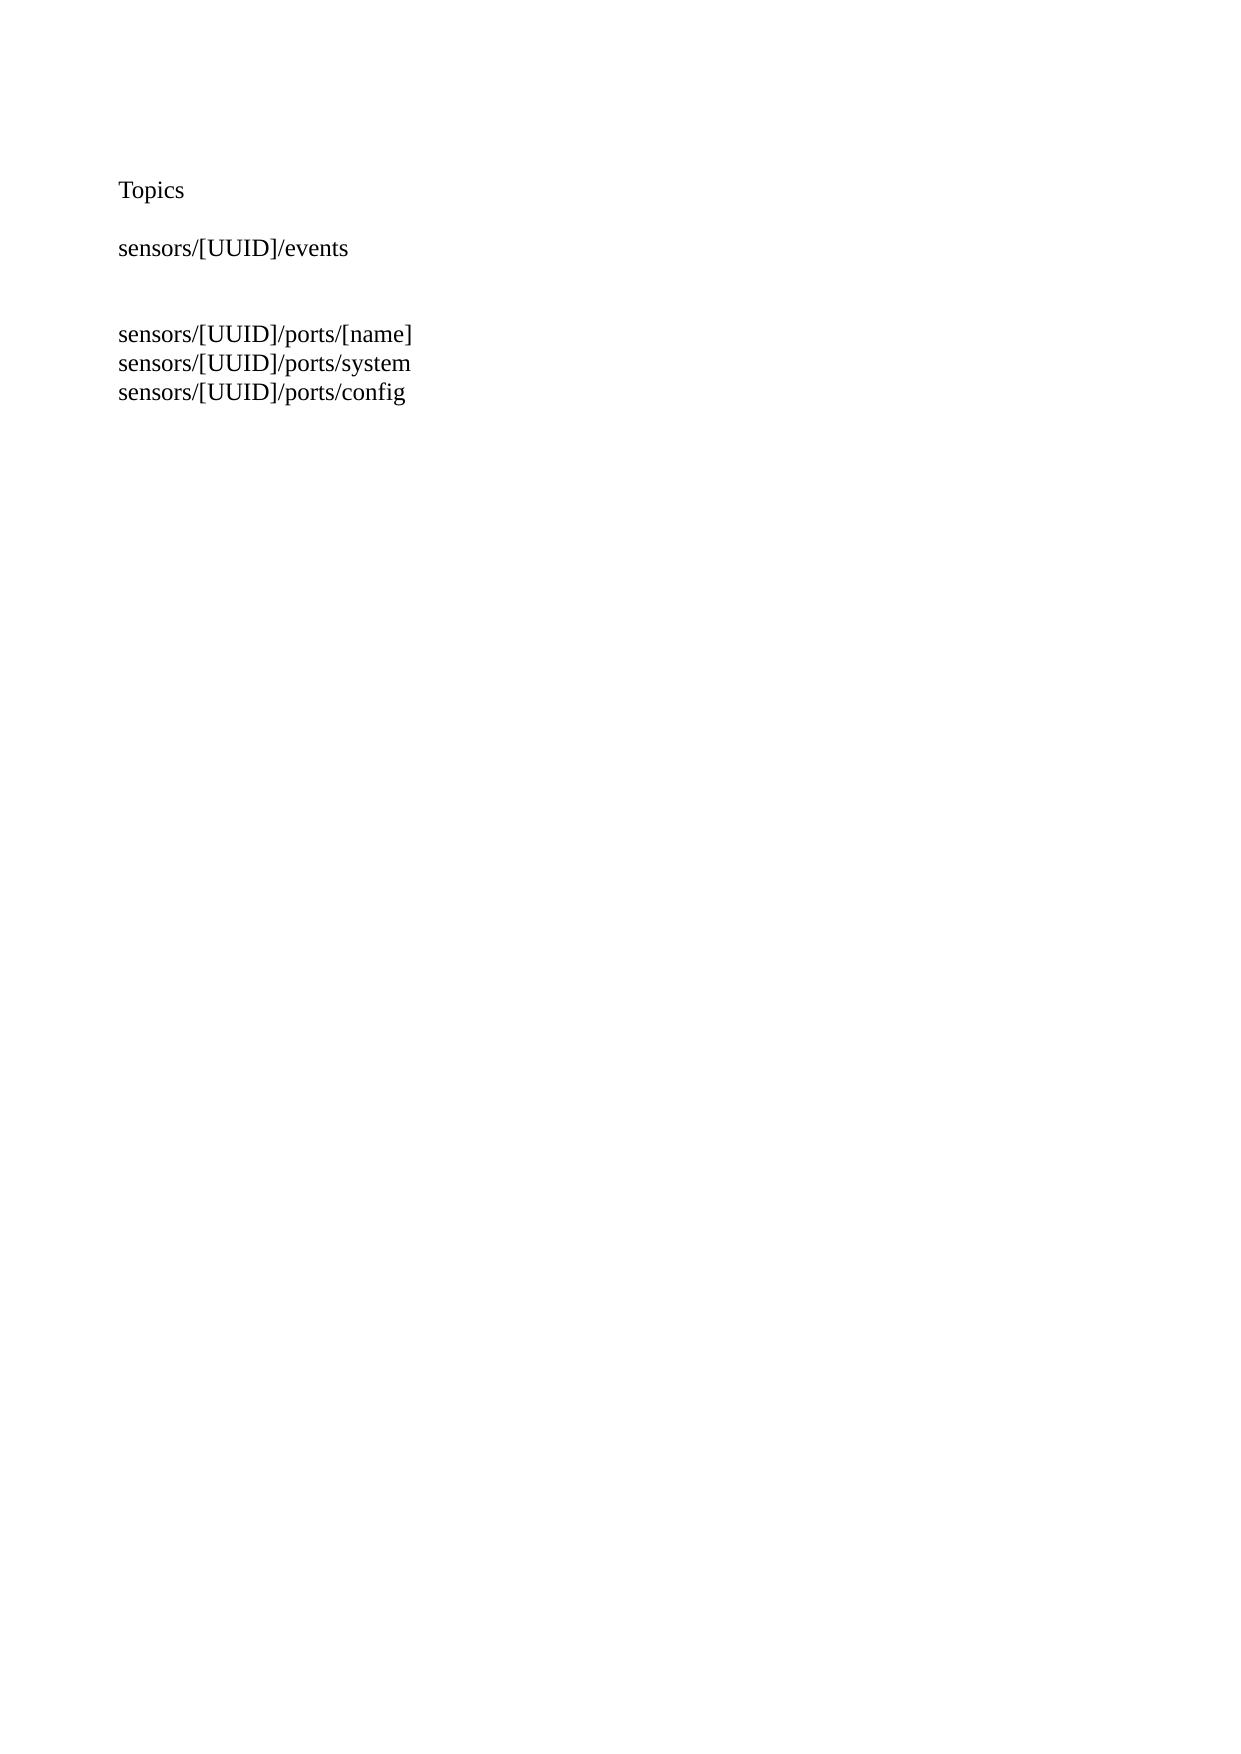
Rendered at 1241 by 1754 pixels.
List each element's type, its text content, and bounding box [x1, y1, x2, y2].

text sensors/[UUID]/ports/[name] [118, 319, 1122, 348]
text sensors/[UUID]/ports/config [118, 377, 1122, 406]
text sensors/[UUID]/events [118, 233, 1122, 262]
text sensors/[UUID]/ports/system [118, 348, 1122, 377]
text Topics [118, 176, 1122, 204]
